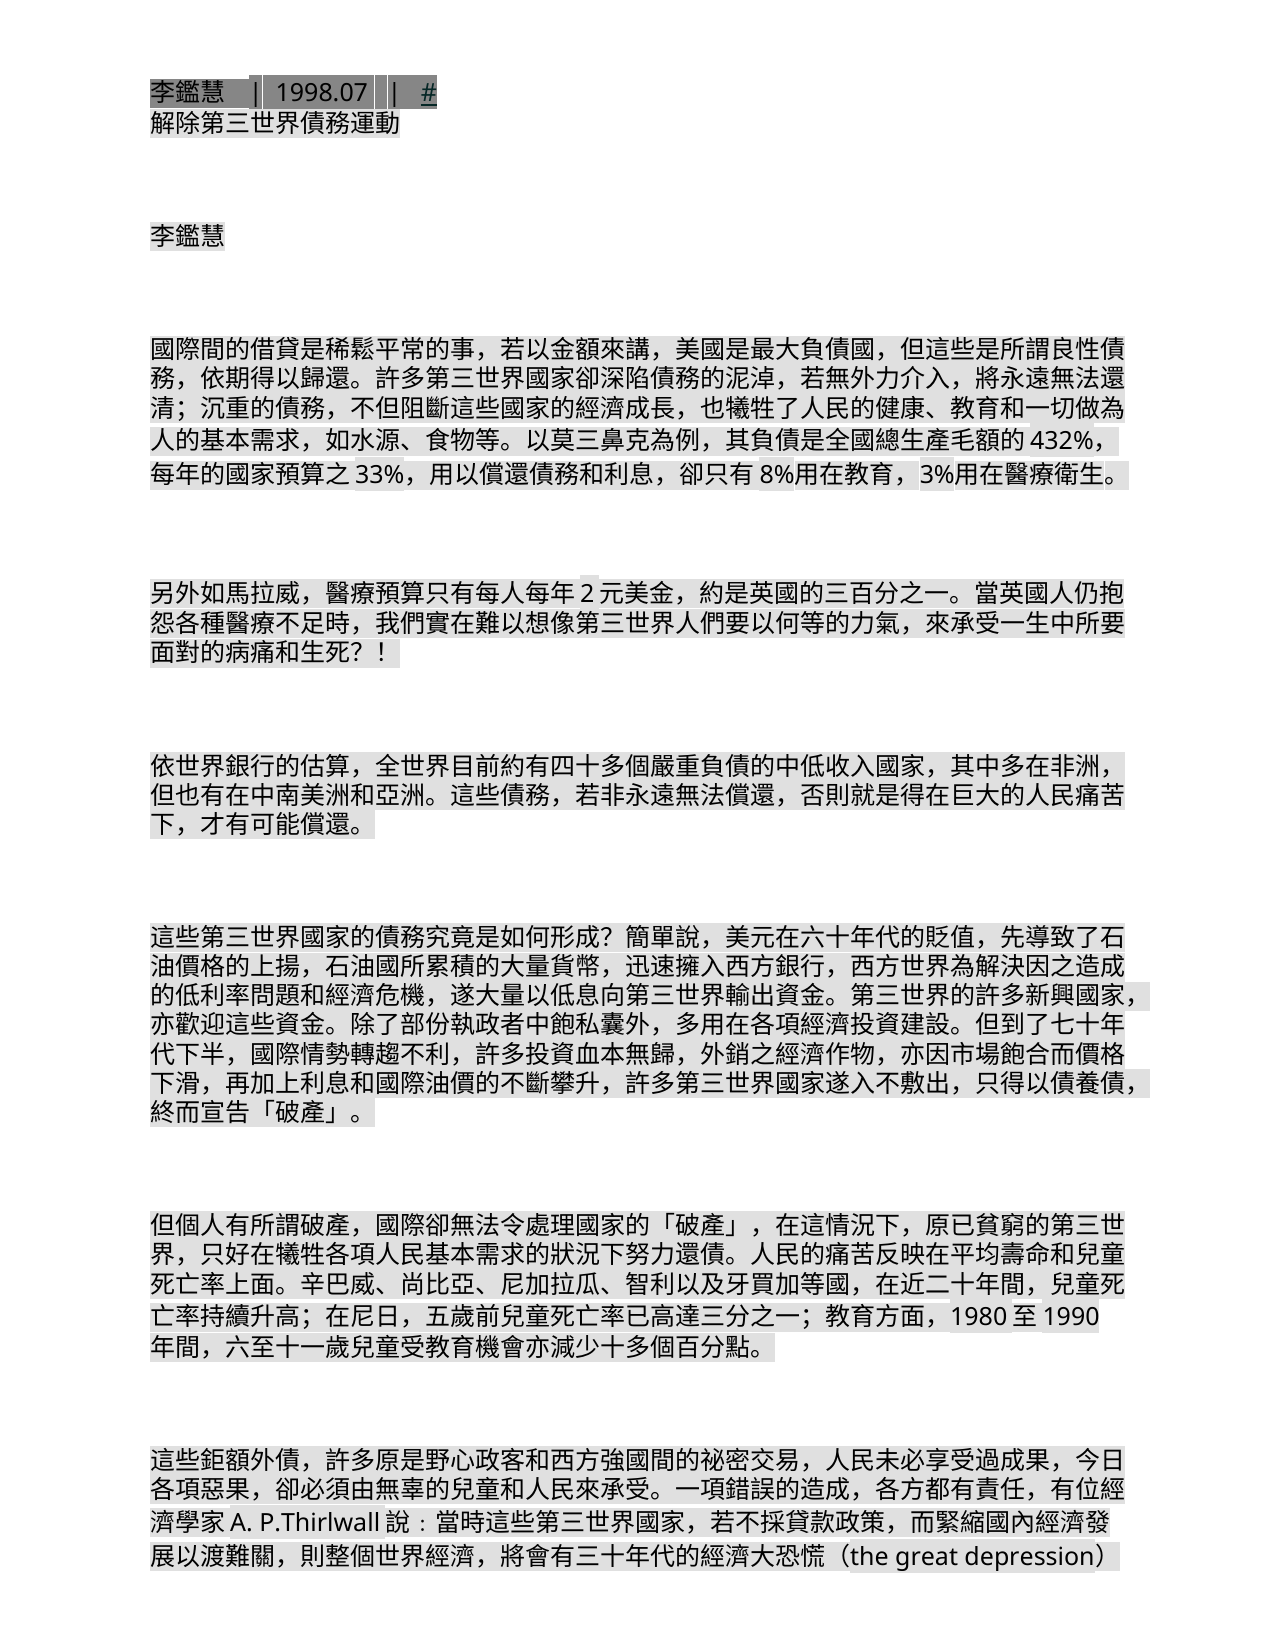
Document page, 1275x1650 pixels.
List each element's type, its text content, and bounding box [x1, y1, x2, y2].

text 國際間的借貸是稀鬆平常的事，若以金額來講，美國是最大負債國，但這些是所謂良性債務，依期得以歸還。許多第三世界國家卻深陷債務的泥淖，若無外力介入，將永遠無法還清；沉重的債務，不但阻斷這些國家的經濟成長，也犧牲了人民的健康、教育和一切做為人的基本需求，如水源、食物等。以莫三鼻克為例，其負債是全國總生產毛額的432%，每年的國家預算之33%，用以償還債務和利息，卻只有8%用在教育，3%用在醫療衛生。 [150, 336, 1125, 491]
text 這些鉅額外債，許多原是野心政客和西方強國間的祕密交易，人民未必享受過成果，今日各項惡果，卻必須由無辜的兒童和人民來承受。一項錯誤的造成，各方都有責任，有位經濟學家A. P.Thirlwall說﹕當時這些第三世界國家，若不採貸款政策，而緊縮國內經濟發展以渡難關，則整個世界經濟，將會有三十年代的經濟大恐慌（the great depression） [150, 1446, 1125, 1573]
text 李鑑慧 | 1998.07 | # [150, 75, 1125, 109]
text 但個人有所謂破產，國際卻無法令處理國家的「破產」，在這情況下，原已貧窮的第三世界，只好在犧牲各項人民基本需求的狀況下努力還債。人民的痛苦反映在平均壽命和兒童死亡率上面。辛巴威、尚比亞、尼加拉瓜、智利以及牙買加等國，在近二十年間，兒童死亡率持續升高；在尼日，五歲前兒童死亡率已高達三分之一；教育方面，1980至1990年間，六至十一歲兒童受教育機會亦減少十多個百分點。 [150, 1211, 1125, 1362]
text 依世界銀行的估算，全世界目前約有四十多個嚴重負債的中低收入國家，其中多在非洲，但也有在中南美洲和亞洲。這些債務，若非永遠無法償還，否則就是得在巨大的人民痛苦下，才有可能償還。 [150, 752, 1125, 839]
text 解除第三世界債務運動 [150, 109, 1125, 138]
text 另外如馬拉威，醫療預算只有每人每年2元美金，約是英國的三百分之一。當英國人仍抱怨各種醫療不足時，我們實在難以想像第三世界人們要以何等的力氣，來承受一生中所要面對的病痛和生死？！ [150, 575, 1125, 668]
text 這些第三世界國家的債務究竟是如何形成？簡單說，美元在六十年代的貶值，先導致了石油價格的上揚，石油國所累積的大量貨幣，迅速擁入西方銀行，西方世界為解決因之造成的低利率問題和經濟危機，遂大量以低息向第三世界輸出資金。第三世界的許多新興國家，亦歡迎這些資金。除了部份執政者中飽私囊外，多用在各項經濟投資建設。但到了七十年代下半，國際情勢轉趨不利，許多投資血本無歸，外銷之經濟作物，亦因市場飽合而價格下滑，再加上利息和國際油價的不斷攀升，許多第三世界國家遂入不敷出，只得以債養債，終而宣告「破產」。 [150, 923, 1125, 1127]
text 李鑑慧 [150, 222, 1125, 251]
